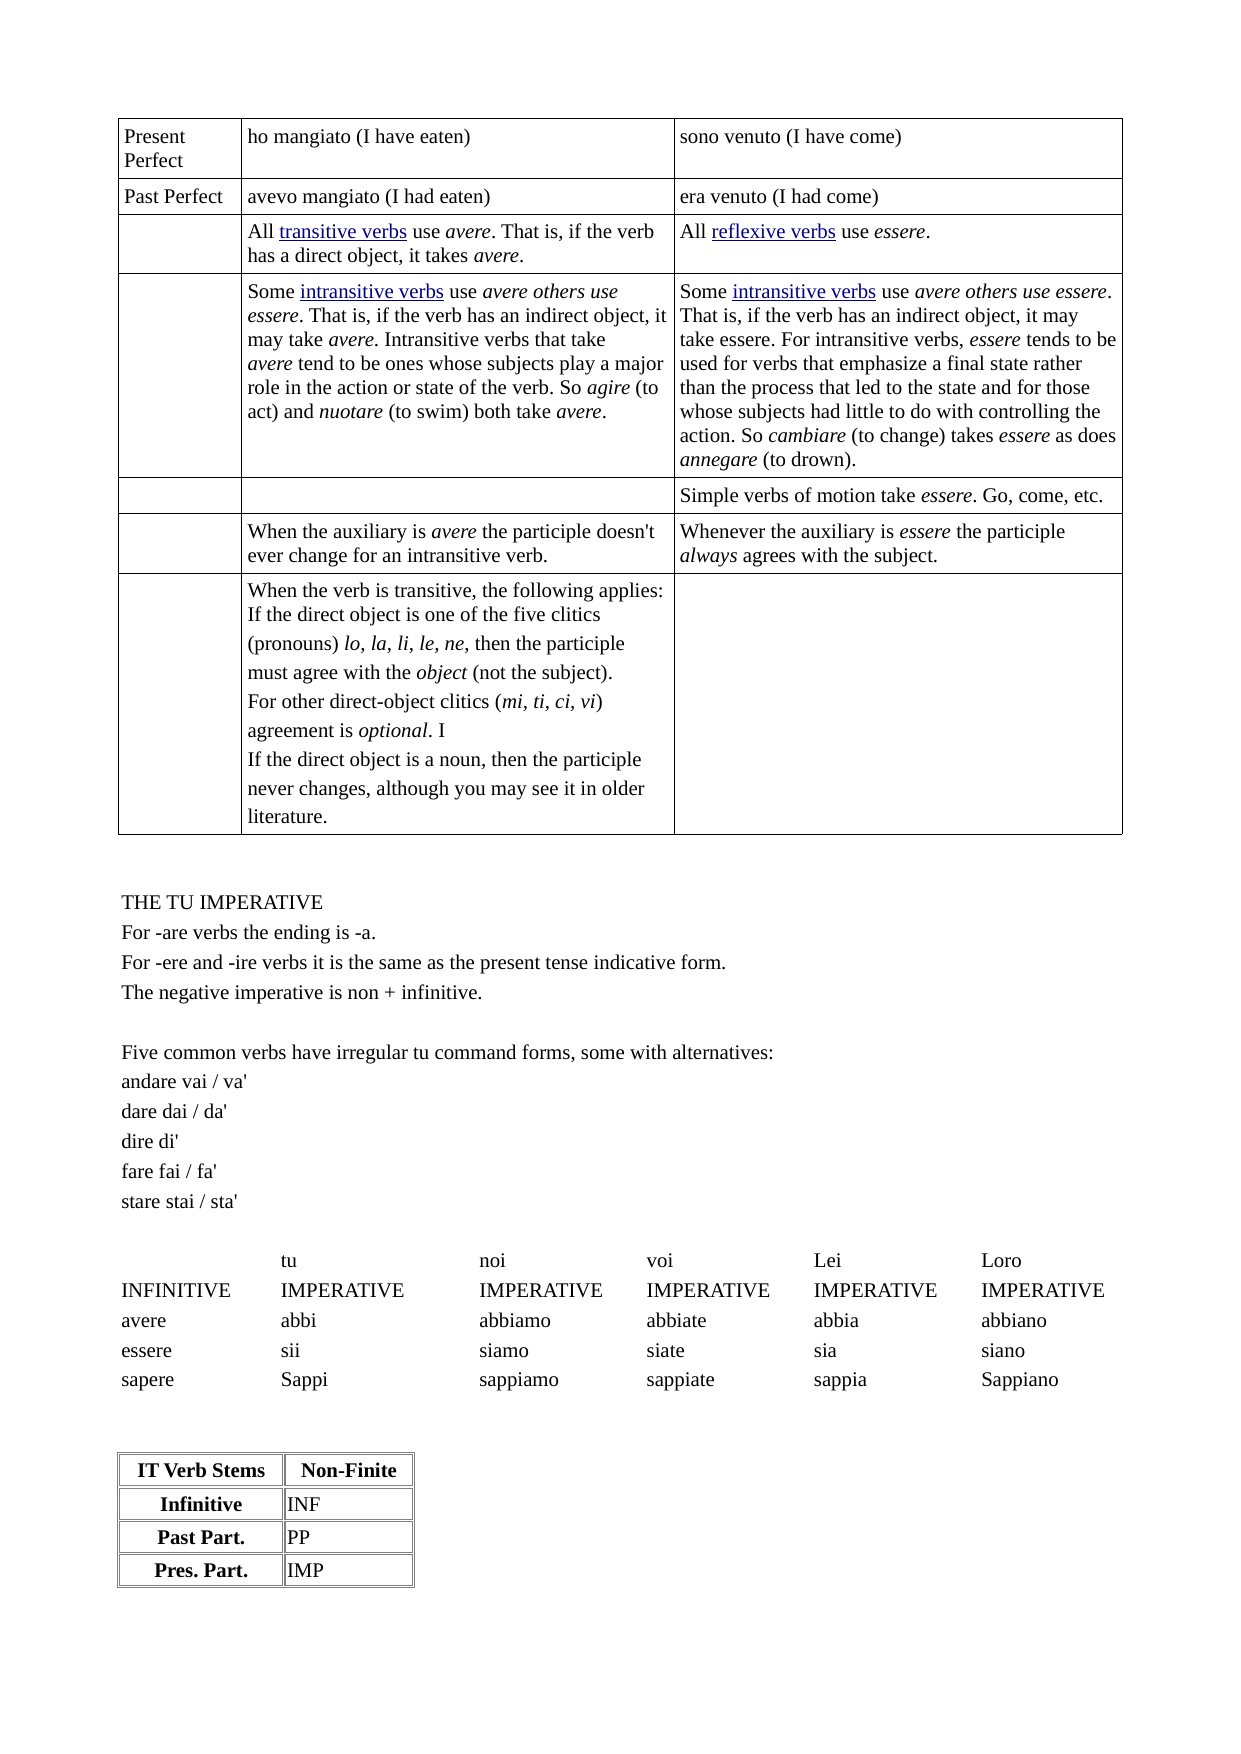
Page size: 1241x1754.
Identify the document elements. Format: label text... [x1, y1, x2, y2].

table_cell For -are verbs the ending is -a. [118, 917, 907, 947]
table_header noi [476, 1245, 643, 1275]
table_cell [119, 478, 241, 513]
table_cell PP [286, 1522, 412, 1552]
table_header [118, 1245, 278, 1275]
table_cell dire di' [118, 1126, 907, 1156]
table_cell andare vai / va' [118, 1067, 907, 1096]
table_cell The negative imperative is non + infinitive. [118, 977, 907, 1007]
table_cell Past Part. [120, 1522, 282, 1552]
table_cell sii [278, 1335, 476, 1364]
table_header Loro [978, 1245, 1150, 1275]
table_cell IMPERATIVE [644, 1275, 811, 1305]
table_cell INF [286, 1489, 412, 1518]
table_cell abbiate [644, 1305, 811, 1334]
table_header IT Verb Stems [120, 1455, 282, 1485]
table_cell IMPERATIVE [978, 1275, 1150, 1305]
table_cell siate [644, 1335, 811, 1364]
table_cell IMPERATIVE [811, 1275, 978, 1305]
table_cell IMP [286, 1555, 412, 1585]
table_cell sapere [118, 1365, 278, 1394]
table_cell abbiamo [476, 1305, 643, 1334]
table_cell Past Perfect [119, 179, 241, 213]
table_header sono venuto (I have come) [675, 119, 1122, 178]
table_header Lei [811, 1245, 978, 1275]
table_cell IMPERATIVE [278, 1275, 476, 1305]
table_cell sappiate [644, 1365, 811, 1394]
table_cell INFINITIVE [118, 1275, 278, 1305]
table_cell Simple verbs of motion take essere. Go, come, etc. [675, 478, 1122, 513]
table_cell abbia [811, 1305, 978, 1334]
table_cell When the auxiliary is avere the participle doesn't ever change for an intransitive verb. [242, 514, 674, 572]
table_cell [242, 478, 674, 513]
table_cell abbiano [978, 1305, 1150, 1334]
table_cell Whenever the auxiliary is essere the participle always agrees with the subject. [675, 514, 1122, 572]
table_cell [119, 215, 241, 273]
table_cell All reflexive verbs use essere. [675, 215, 1122, 273]
table_cell essere [118, 1335, 278, 1364]
table_header tu [278, 1245, 476, 1275]
table_cell IMPERATIVE [476, 1275, 643, 1305]
table_cell Sappi [278, 1365, 476, 1394]
table_cell Some intransitive verbs use avere others use essere. That is, if the verb has an indirect object, it may take essere. For intransitive verbs, essere tends to be used for verbs that emphasize a final state rather than the process that led to the state and for those whose subjects had little to do with controlling the action. So cambiare (to change) takes essere as does annegare (to drown). [675, 274, 1122, 477]
table_cell avere [118, 1305, 278, 1334]
table_cell [118, 1007, 907, 1037]
table_cell [119, 274, 241, 477]
table_header THE TU IMPERATIVE [118, 887, 907, 917]
table_header Non-Finite [286, 1455, 412, 1485]
table_cell For -ere and -ire verbs it is the same as the present tense indicative form. [118, 947, 907, 977]
table_cell [119, 574, 241, 834]
table_header Present Perfect [119, 119, 241, 178]
table_cell When the verb is transitive, the following applies: If the direct object is one of the five clitics (pronouns) lo, la, li, le, ne, then the participle must agree with the object (not the subject). For other direct-object clitics (mi, ti, ci, vi) agreement is optional. I If the direct object is a noun, then the participle never changes, although you may see it in older literature. [242, 574, 674, 834]
table_cell All transitive verbs use avere. That is, if the verb has a direct object, it takes avere. [242, 215, 674, 273]
table_cell [119, 514, 241, 572]
table_cell siano [978, 1335, 1150, 1364]
table_cell fare fai / fa' [118, 1156, 907, 1186]
table_cell era venuto (I had come) [675, 179, 1122, 213]
table_cell Some intransitive verbs use avere others use essere. That is, if the verb has an indirect object, it may take avere. Intransitive verbs that take avere tend to be ones whose subjects play a major role in the action or state of the verb. So agire (to act) and nuotare (to swim) both take avere. [242, 274, 674, 477]
table_cell stare stai / sta' [118, 1186, 907, 1216]
table_cell dare dai / da' [118, 1096, 907, 1126]
table_header ho mangiato (I have eaten) [242, 119, 674, 178]
table_cell abbi [278, 1305, 476, 1334]
table_cell Infinitive [120, 1489, 282, 1518]
table_cell sappia [811, 1365, 978, 1394]
table_cell [675, 574, 1122, 834]
table_cell siamo [476, 1335, 643, 1364]
table_header voi [644, 1245, 811, 1275]
table_cell Pres. Part. [120, 1555, 282, 1585]
table_cell Five common verbs have irregular tu command forms, some with alternatives: [118, 1037, 907, 1067]
table_cell avevo mangiato (I had eaten) [242, 179, 674, 213]
table_cell Sappiano [978, 1365, 1150, 1394]
table_cell sappiamo [476, 1365, 643, 1394]
table_cell sia [811, 1335, 978, 1364]
